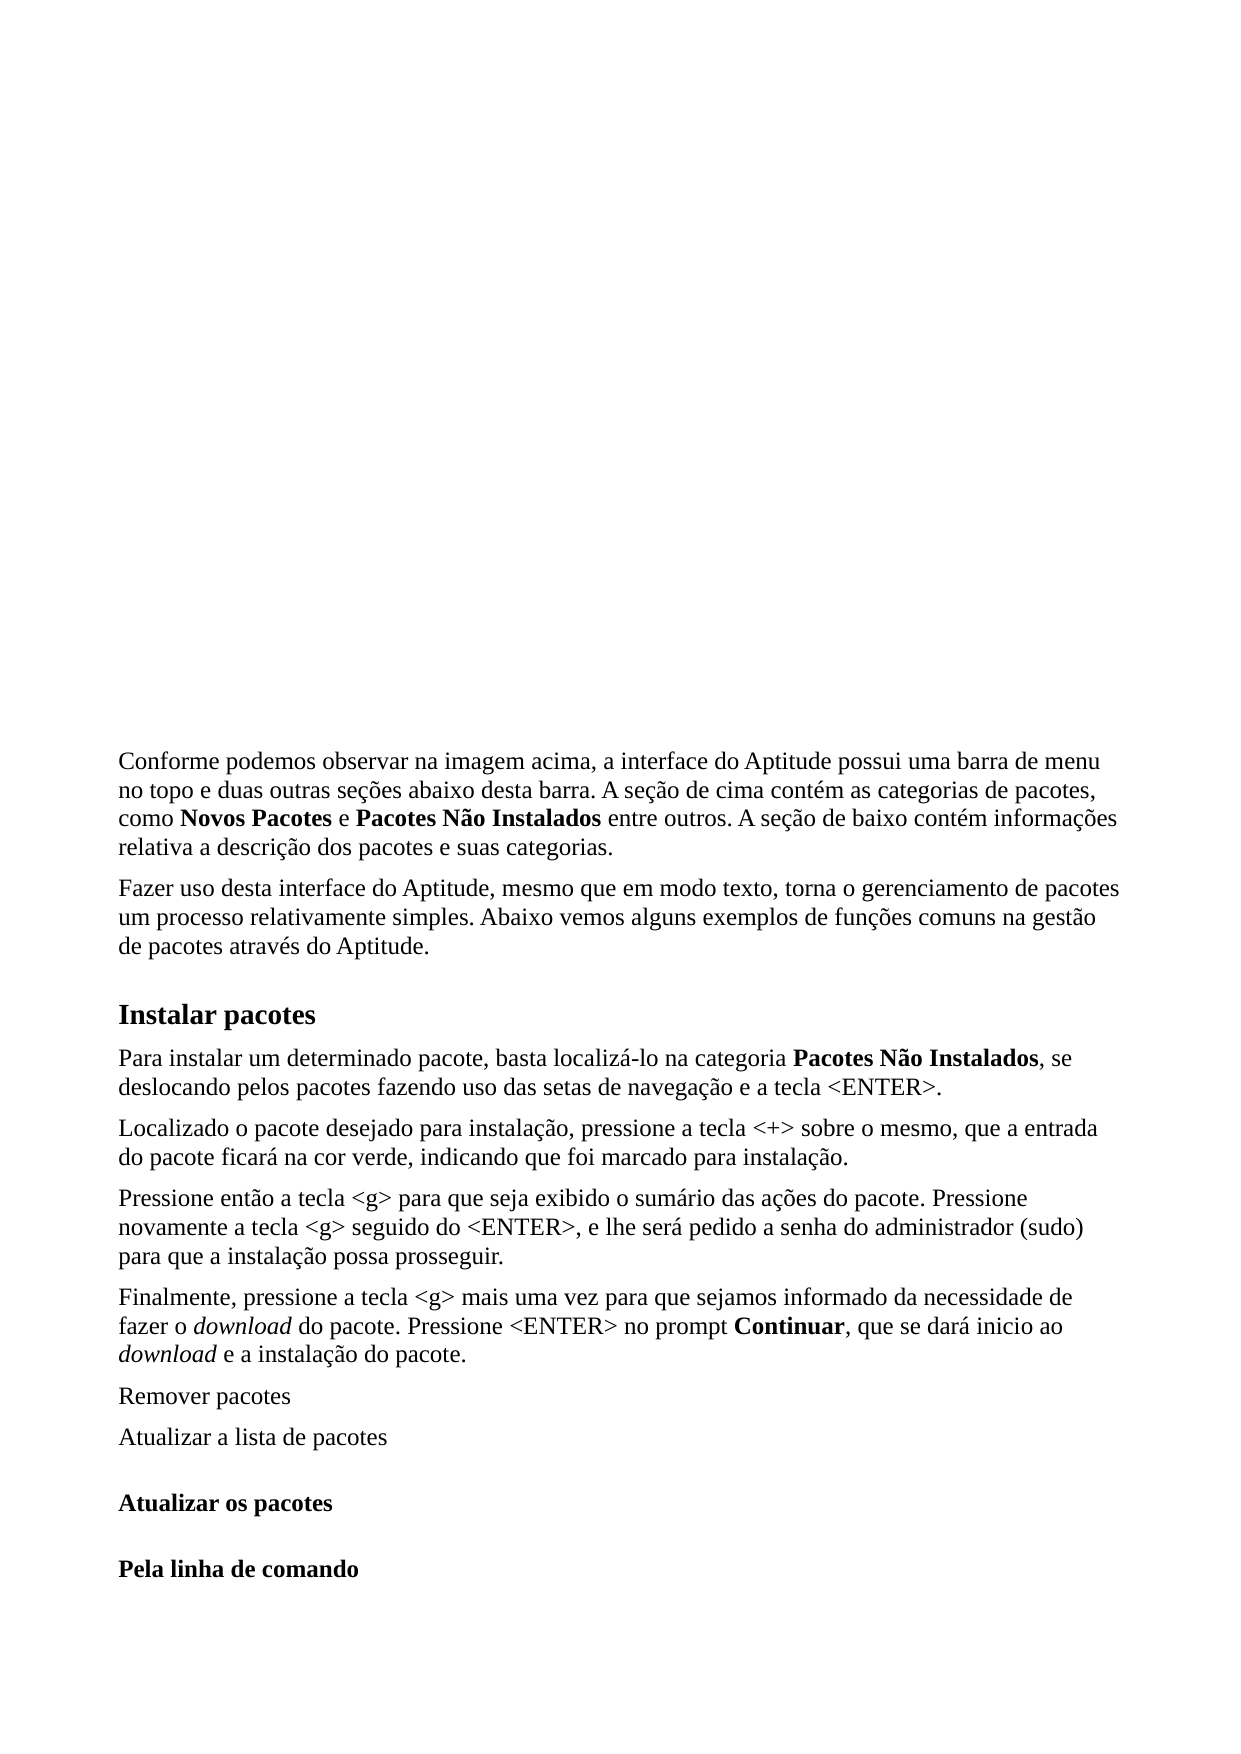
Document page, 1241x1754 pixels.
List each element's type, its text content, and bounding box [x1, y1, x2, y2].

text Para instalar um determinado pacote, basta localizá-lo na categoria Pacotes Não Instalados, se deslocando pelos pacotes fazendo uso das setas de navegação e a tecla <ENTER>. [118, 1043, 1122, 1101]
text Pressione então a tecla <g> para que seja exibido o sumário das ações do pacote. Pressione novamente a tecla <g> seguido do <ENTER>, e lhe será pedido a senha do administrador (sudo) para que a instalação possa prosseguir. [118, 1183, 1122, 1269]
text Conforme podemos observar na imagem acima, a interface do Aptitude possui uma barra de menu no topo e duas outras seções abaixo desta barra. A seção de cima contém as categorias de pacotes, como Novos Pacotes e Pacotes Não Instalados entre outros. A seção de baixo contém informações relativa a descrição dos pacotes e suas categorias. [118, 746, 1122, 861]
text Remover pacotes [118, 1381, 1122, 1409]
subtitle Instalar pacotes [118, 997, 1122, 1031]
subtitle Pela linha de comando [118, 1554, 1122, 1583]
subtitle Atualizar os pacotes [118, 1488, 1122, 1517]
text Localizado o pacote desejado para instalação, pressione a tecla <+> sobre o mesmo, que a entrada do pacote ficará na cor verde, indicando que foi marcado para instalação. [118, 1113, 1122, 1171]
text Atualizar a lista de pacotes [118, 1422, 1122, 1451]
text Finalmente, pressione a tecla <g> mais uma vez para que sejamos informado da necessidade de fazer o download do pacote. Pressione <ENTER> no prompt Continuar, que se dará inicio ao download e a instalação do pacote. [118, 1282, 1122, 1368]
text Fazer uso desta interface do Aptitude, mesmo que em modo texto, torna o gerenciamento de pacotes um processo relativamente simples. Abaixo vemos alguns exemplos de funções comuns na gestão de pacotes através do Aptitude. [118, 873, 1122, 960]
